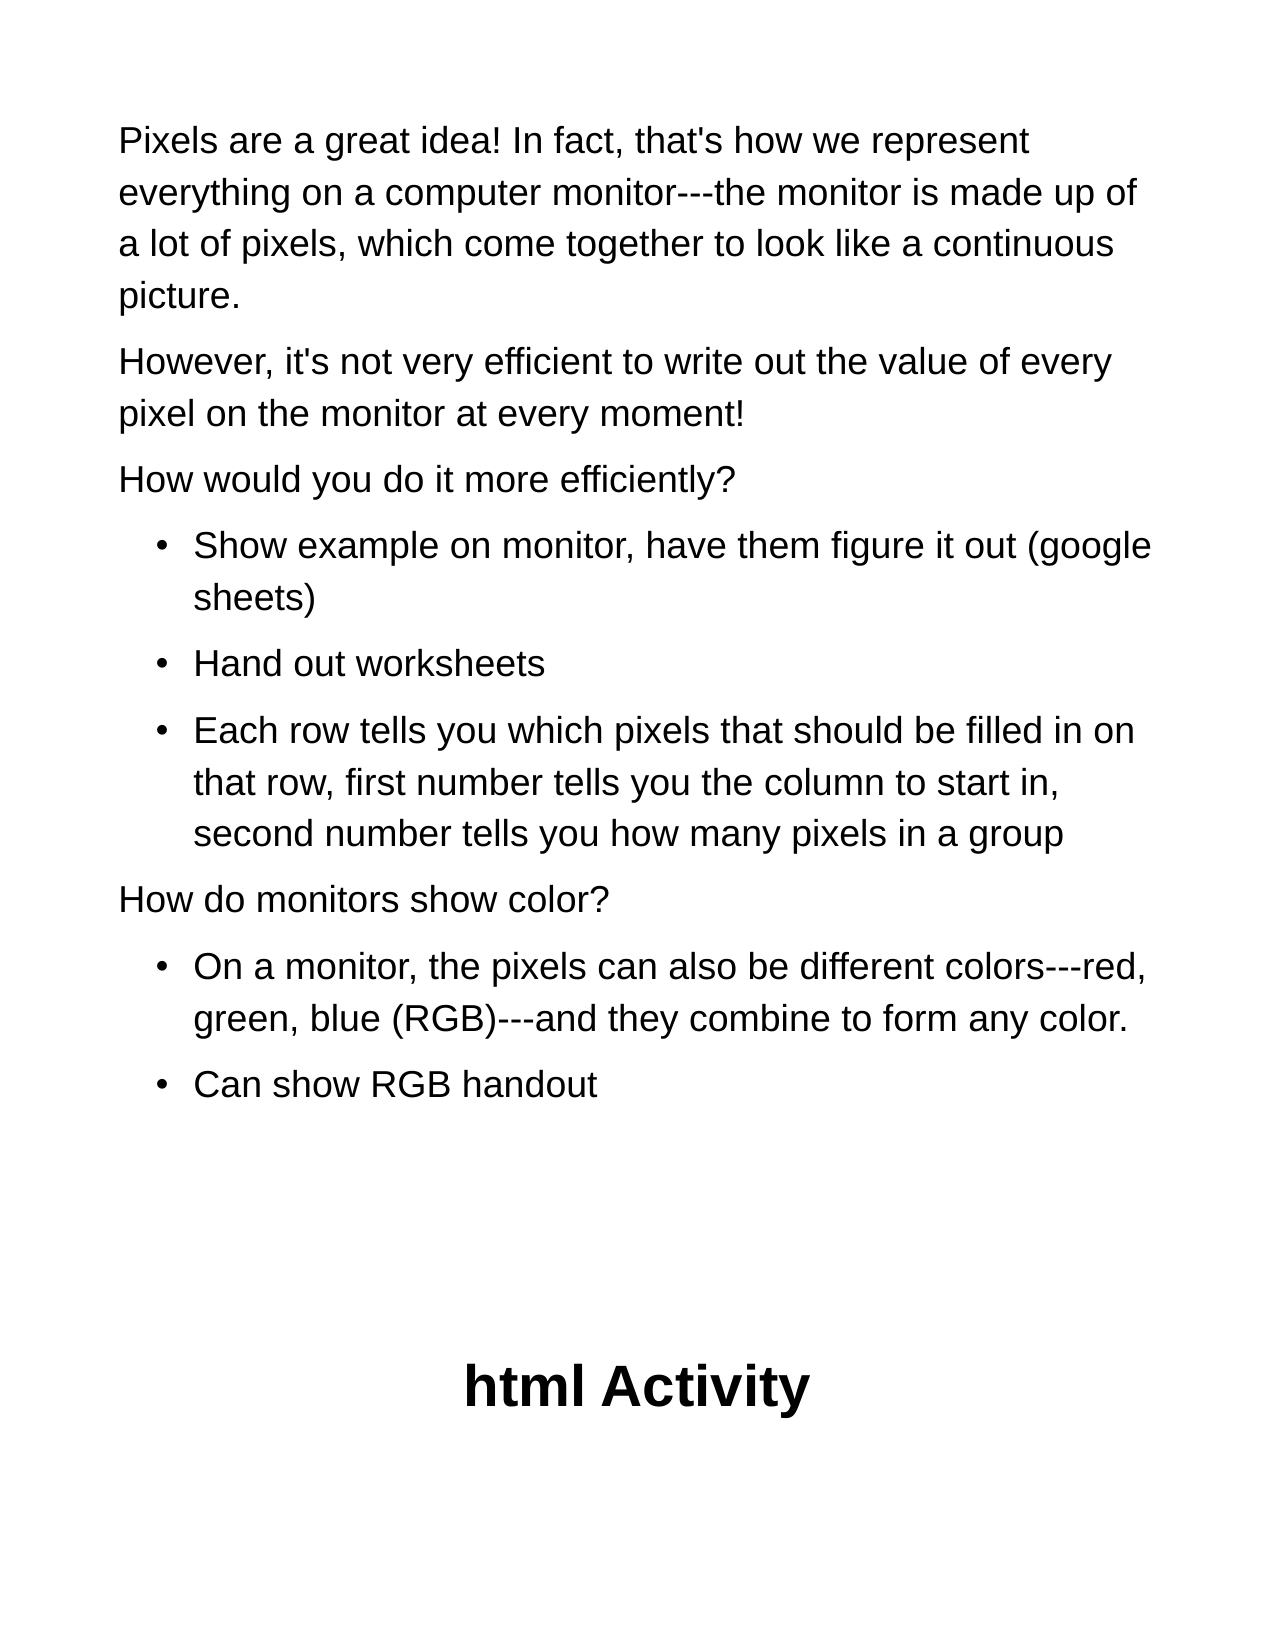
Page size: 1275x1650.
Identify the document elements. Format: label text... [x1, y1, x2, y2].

list On a monitor, the pixels can also be different colors---red, green, blue (RGB)---and they combine to form any color. [156, 944, 1157, 1039]
text Pixels are a great idea! In fact, that's how we represent everything on a computer monitor---the monitor is made up of a lot of pixels, which come together to look like a continuous picture. [118, 118, 1157, 316]
list Can show RGB handout [156, 1062, 1157, 1105]
list Each row tells you which pixels that should be filled in on that row, first number tells you the column to start in, second number tells you how many pixels in a group [156, 708, 1157, 854]
text How do monitors show color? [118, 878, 1157, 921]
text How would you do it more efficiently? [118, 457, 1157, 500]
list Hand out worksheets [156, 642, 1157, 685]
text However, it's not very efficient to write out the value of every pixel on the monitor at every moment! [118, 339, 1157, 434]
title html Activity [118, 1352, 1157, 1419]
list Show example on monitor, have them figure it out (google sheets) [156, 523, 1157, 618]
